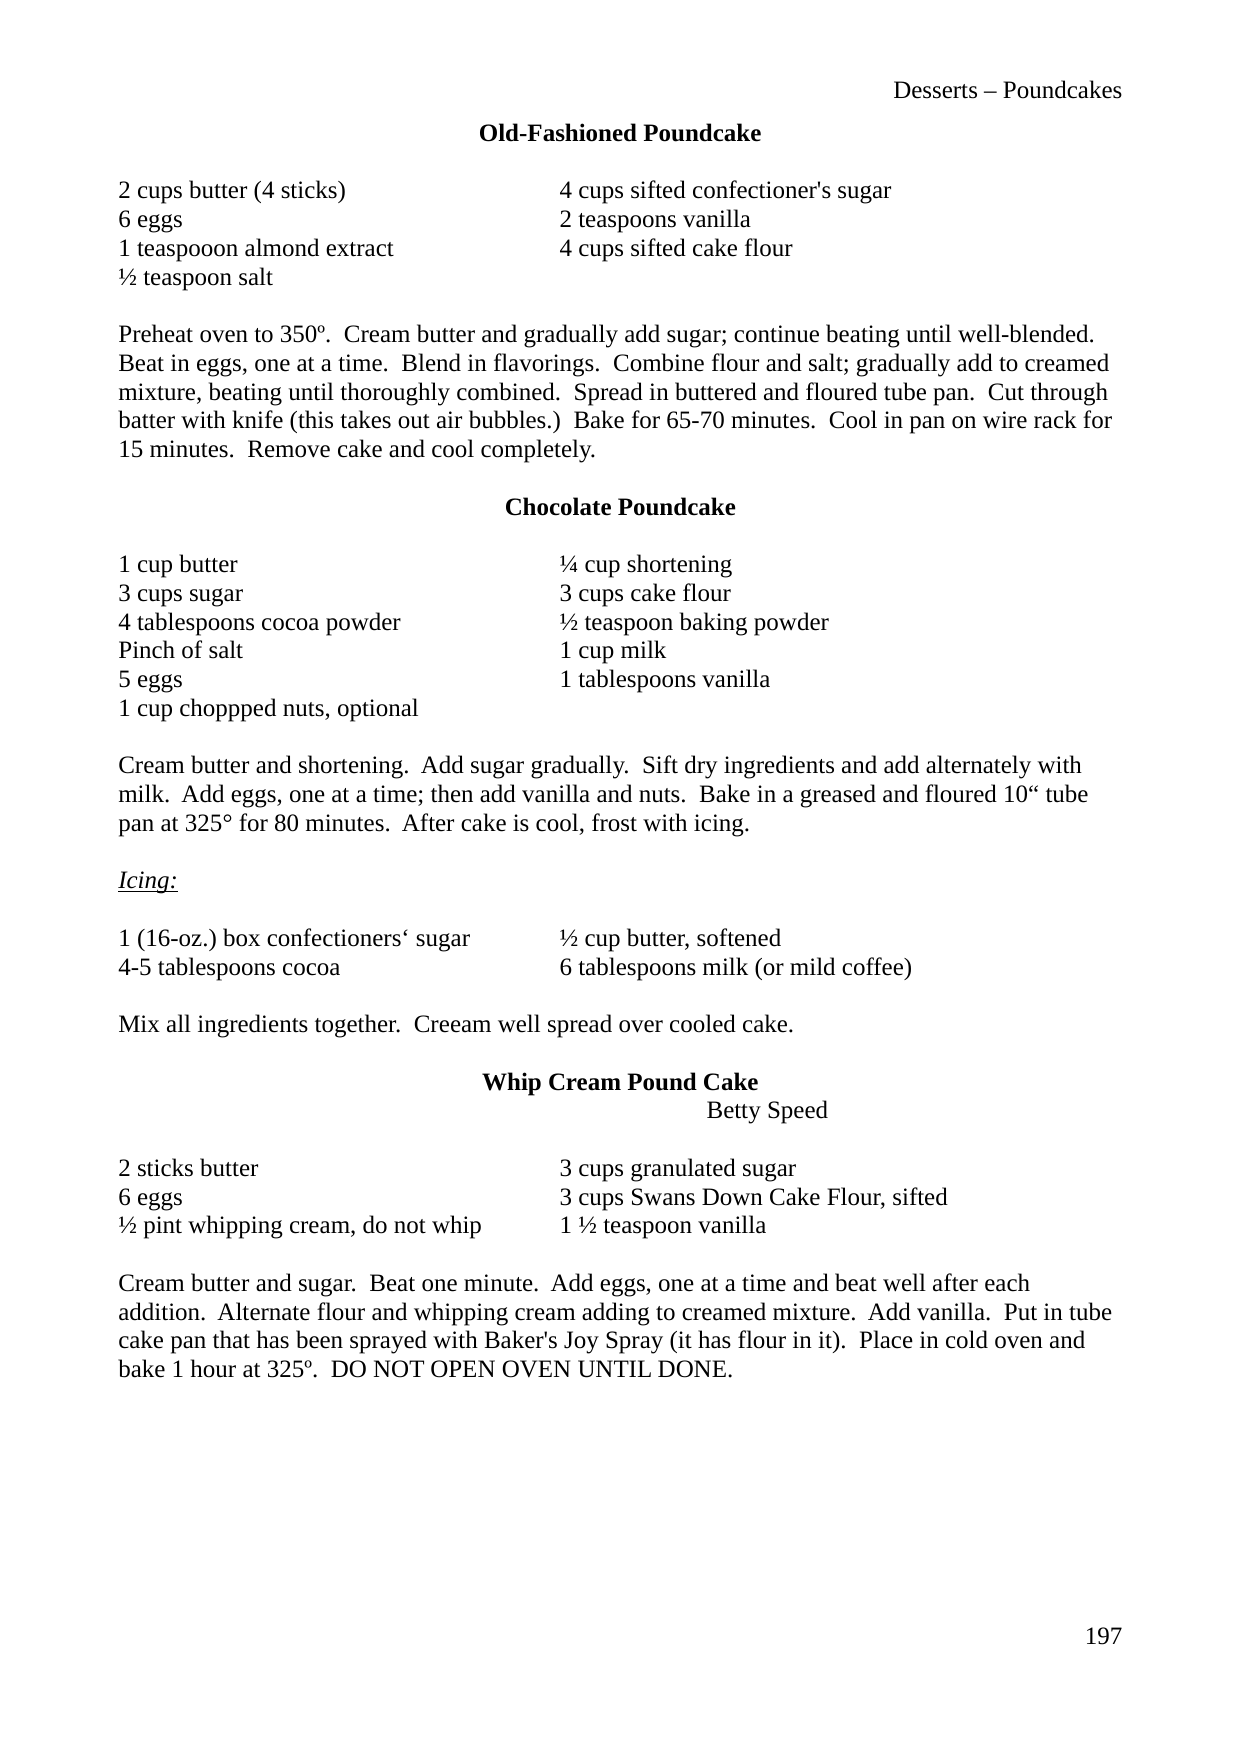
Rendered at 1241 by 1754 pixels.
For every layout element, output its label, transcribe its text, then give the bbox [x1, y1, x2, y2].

text 1 cup choppped nuts, optional [118, 693, 1122, 722]
text Mix all ingredients together. Creeam well spread over cooled cake. [118, 1009, 1122, 1038]
text 3 cups sugar 3 cups cake flour [118, 578, 1122, 607]
text 4 tablespoons cocoa powder ½ teaspoon baking powder [118, 607, 1122, 636]
text Whip Cream Pound Cake [118, 1067, 1122, 1096]
text 5 eggs 1 tablespoons vanilla [118, 664, 1122, 693]
text 6 eggs 3 cups Swans Down Cake Flour, sifted [118, 1182, 1122, 1211]
text 2 cups butter (4 sticks) 4 cups sifted confectioner's sugar [118, 176, 1122, 204]
text Pinch of salt 1 cup milk [118, 636, 1122, 664]
text 1 cup butter ¼ cup shortening [118, 549, 1122, 578]
text 1 (16-oz.) box confectioners‘ sugar ½ cup butter, softened [118, 923, 1122, 952]
text Chocolate Poundcake [118, 492, 1122, 521]
text Cream butter and sugar. Beat one minute. Add eggs, one at a time and beat well after each addition. Alternate flour and whipping cream adding to creamed mixture. Add vanilla. Put in tube cake pan that has been sprayed with Baker's Joy Spray (it has flour in it). Place in cold oven and bake 1 hour at 325º. DO NOT OPEN OVEN UNTIL DONE. [118, 1268, 1122, 1383]
text ½ teaspoon salt [118, 262, 1122, 291]
text 6 eggs 2 teaspoons vanilla [118, 204, 1122, 233]
text ½ pint whipping cream, do not whip 1 ½ teaspoon vanilla [118, 1211, 1122, 1239]
text Cream butter and shortening. Add sugar gradually. Sift dry ingredients and add alternately with milk. Add eggs, one at a time; then add vanilla and nuts. Bake in a greased and floured 10“ tube pan at 325° for 80 minutes. After cake is cool, frost with icing. [118, 751, 1122, 837]
text Icing: [118, 866, 1122, 894]
text 2 sticks butter 3 cups granulated sugar [118, 1153, 1122, 1182]
text 1 teaspooon almond extract 4 cups sifted cake flour [118, 233, 1122, 262]
text 4-5 tablespoons cocoa 6 tablespoons milk (or mild coffee) [118, 952, 1122, 981]
text Old-Fashioned Poundcake [118, 118, 1122, 147]
text Betty Speed [118, 1096, 1122, 1124]
text Preheat oven to 350º. Cream butter and gradually add sugar; continue beating until well-blended. Beat in eggs, one at a time. Blend in flavorings. Combine flour and salt; gradually add to creamed mixture, beating until thoroughly combined. Spread in buttered and floured tube pan. Cut through batter with knife (this takes out air bubbles.) Bake for 65-70 minutes. Cool in pan on wire rack for 15 minutes. Remove cake and cool completely. [118, 319, 1122, 463]
